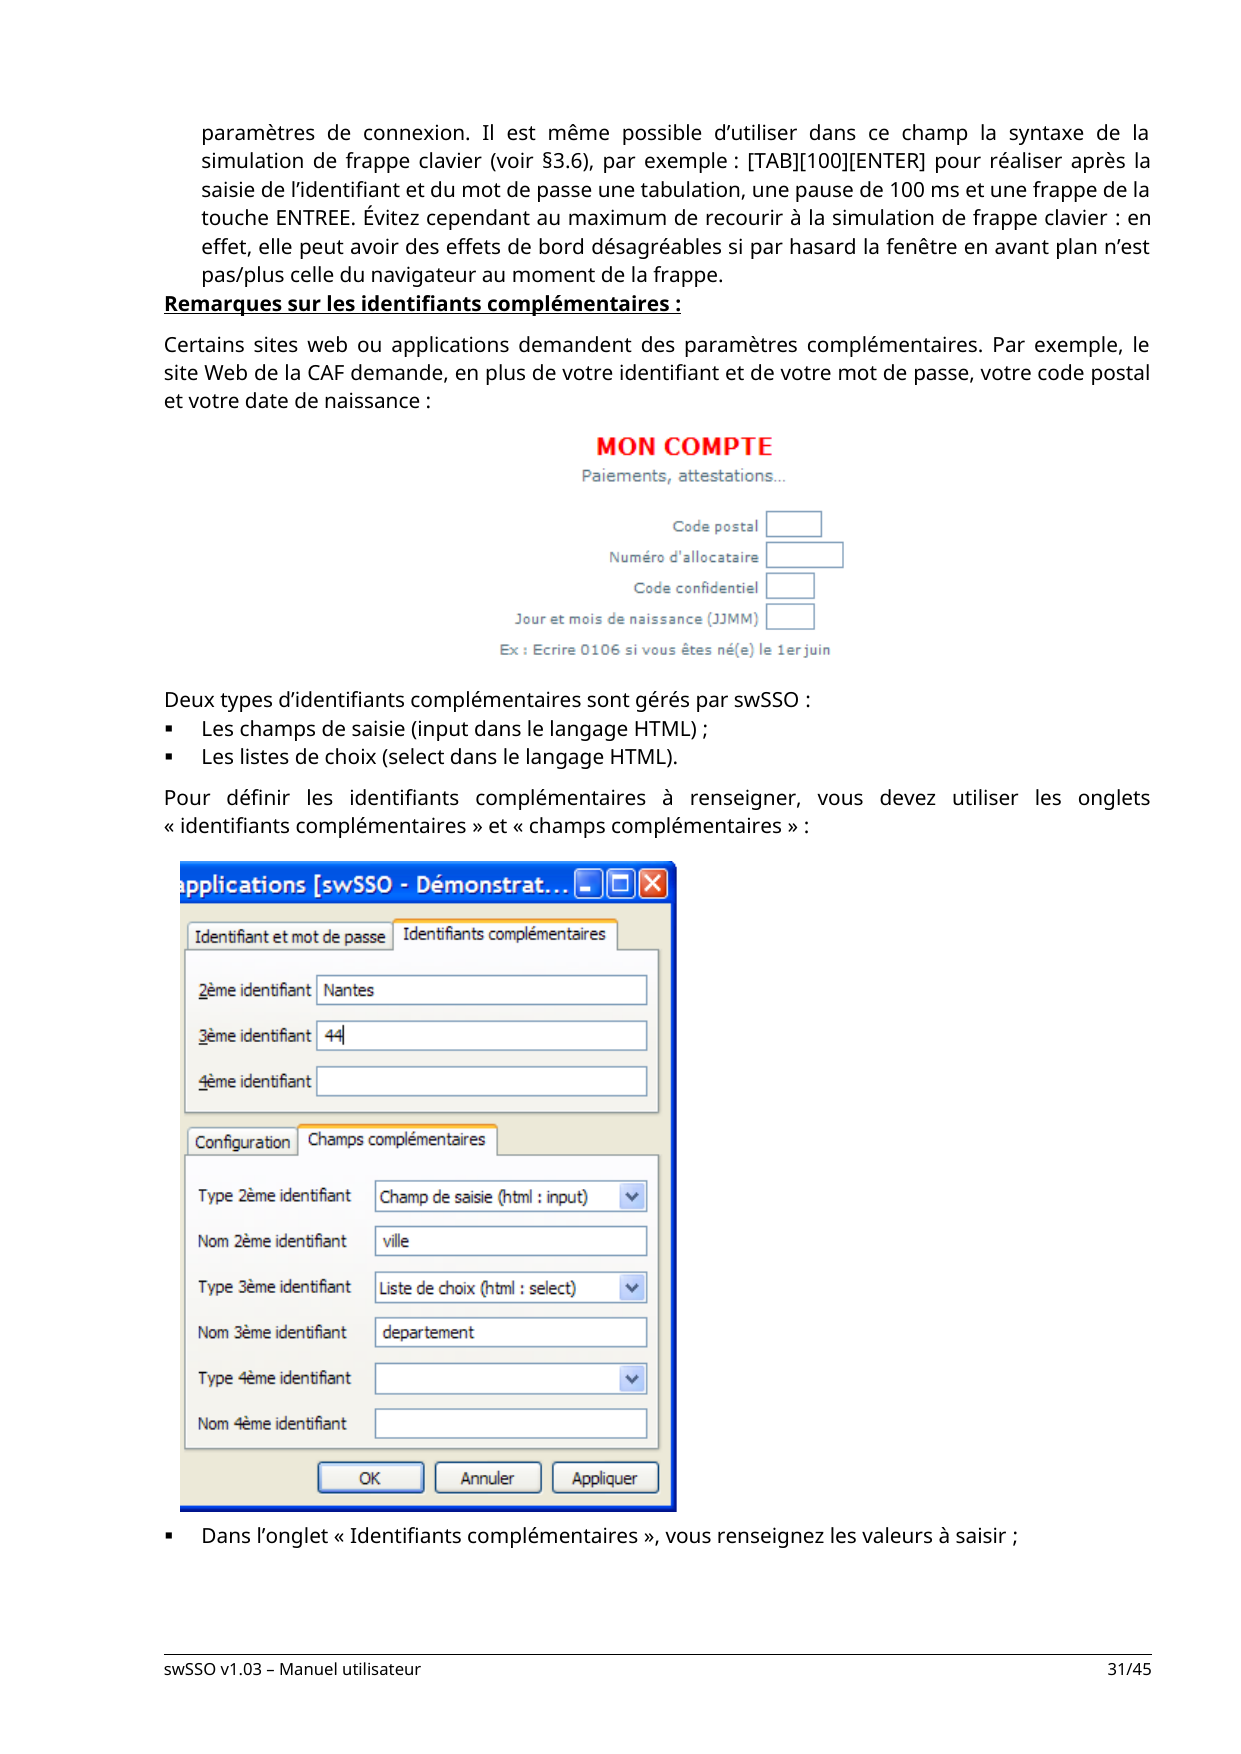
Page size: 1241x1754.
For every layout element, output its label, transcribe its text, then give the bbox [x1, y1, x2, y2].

text Pour définir les identifiants complémentaires à renseigner, vous devez utiliser les onglets « identifiants complémentaires » et « champs complémentaires » : [164, 783, 1152, 840]
list paramètres de connexion. Il est même possible d’utiliser dans ce champ la syntaxe de la simulation de frappe clavier (voir §3.6), par exemple : [TAB][100][ENTER] pour réaliser après la saisie de l’identifiant et du mot de passe une tabulation, une pause de 100 ms et une frappe de la touche ENTREE. Évitez cependant au maximum de recourir à la simulation de frappe clavier : en effet, elle peut avoir des effets de bord désagréables si par hasard la fenêtre en avant plan n’est pas/plus celle du navigateur au moment de la frappe. [164, 118, 1152, 289]
list Les champs de saisie (input dans le langage HTML) ; [164, 714, 1152, 742]
list Deux types d’identifiants complémentaires sont gérés par swSSO : [164, 685, 1152, 714]
list Les listes de choix (select dans le langage HTML). [164, 742, 1152, 771]
list Dans l’onglet « Identifiants complémentaires », vous renseignez les valeurs à saisir ; [164, 1521, 1152, 1549]
picture [486, 424, 867, 677]
list Remarques sur les identifiants complémentaires : [164, 289, 1152, 317]
picture [180, 861, 677, 1512]
text Certains sites web ou applications demandent des paramètres complémentaires. Par exemple, le site Web de la CAF demande, en plus de votre identifiant et de votre mot de passe, votre code postal et votre date de naissance : [164, 330, 1152, 415]
